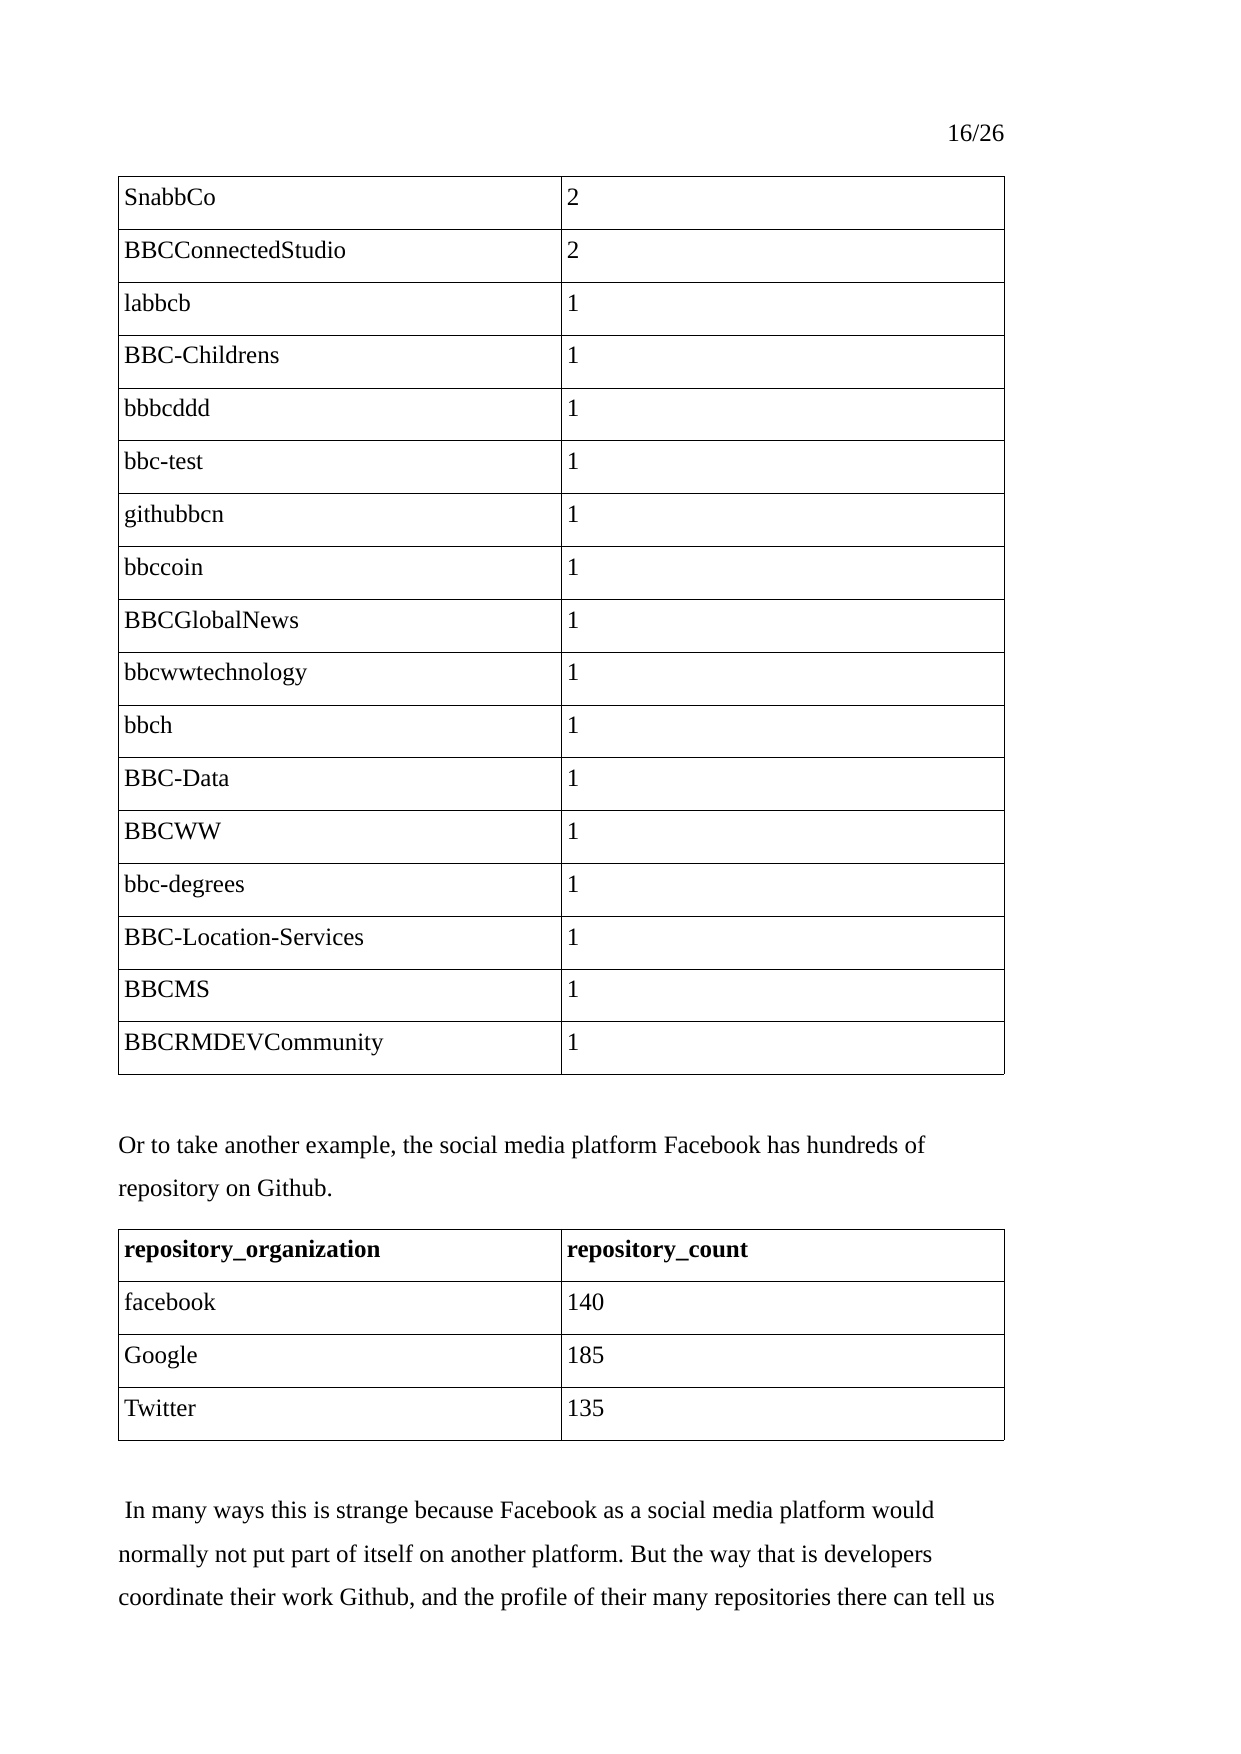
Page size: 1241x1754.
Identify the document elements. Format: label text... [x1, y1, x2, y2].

table_cell bbccoin [119, 547, 561, 599]
table_cell 1 [562, 441, 1004, 493]
table_cell facebook [119, 1282, 561, 1334]
table_cell 1 [562, 283, 1004, 335]
table_cell BBCGlobalNews [119, 600, 561, 652]
table_cell 1 [562, 336, 1004, 388]
table_cell BBCRMDEVCommunity [119, 1022, 561, 1074]
table_cell githubbcn [119, 494, 561, 546]
table_cell labbcb [119, 283, 561, 335]
table_cell BBC-Location-Services [119, 917, 561, 968]
table_cell BBC-Data [119, 758, 561, 810]
table_cell 1 [562, 389, 1004, 440]
table_cell 1 [562, 653, 1004, 704]
table_cell bbcwwtechnology [119, 653, 561, 704]
table_cell 1 [562, 917, 1004, 968]
table_cell 2 [562, 230, 1004, 282]
table_cell bbbcddd [119, 389, 561, 440]
table_cell 1 [562, 811, 1004, 863]
table_cell bbch [119, 706, 561, 757]
table_cell 1 [562, 600, 1004, 652]
table_cell 1 [562, 547, 1004, 599]
table_cell BBCMS [119, 970, 561, 1021]
table_cell Twitter [119, 1388, 561, 1440]
text Or to take another example, the social media platform Facebook has hundreds of repository on Github. [118, 1130, 1004, 1202]
table_cell 1 [562, 864, 1004, 916]
table_cell BBCConnectedStudio [119, 230, 561, 282]
table_cell BBCWW [119, 811, 561, 863]
table_cell 1 [562, 758, 1004, 810]
table_cell bbc-test [119, 441, 561, 493]
table_cell 1 [562, 970, 1004, 1021]
table_cell SnabbCo [119, 177, 561, 229]
table_cell bbc-degrees [119, 864, 561, 916]
table_cell 2 [562, 177, 1004, 229]
table_header repository_count [562, 1230, 1004, 1281]
table_cell 140 [562, 1282, 1004, 1334]
table_cell 1 [562, 706, 1004, 757]
table_cell 135 [562, 1388, 1004, 1440]
table_cell 185 [562, 1335, 1004, 1387]
table_cell 1 [562, 494, 1004, 546]
table_cell Google [119, 1335, 561, 1387]
table_cell BBC-Childrens [119, 336, 561, 388]
text In many ways this is strange because Facebook as a social media platform would normally not put part of itself on another platform. But the way that is developers coordinate their work Github, and the profile of their many repositories there can tell us [118, 1496, 1004, 1611]
table_cell 1 [562, 1022, 1004, 1074]
table_header repository_organization [119, 1230, 561, 1281]
